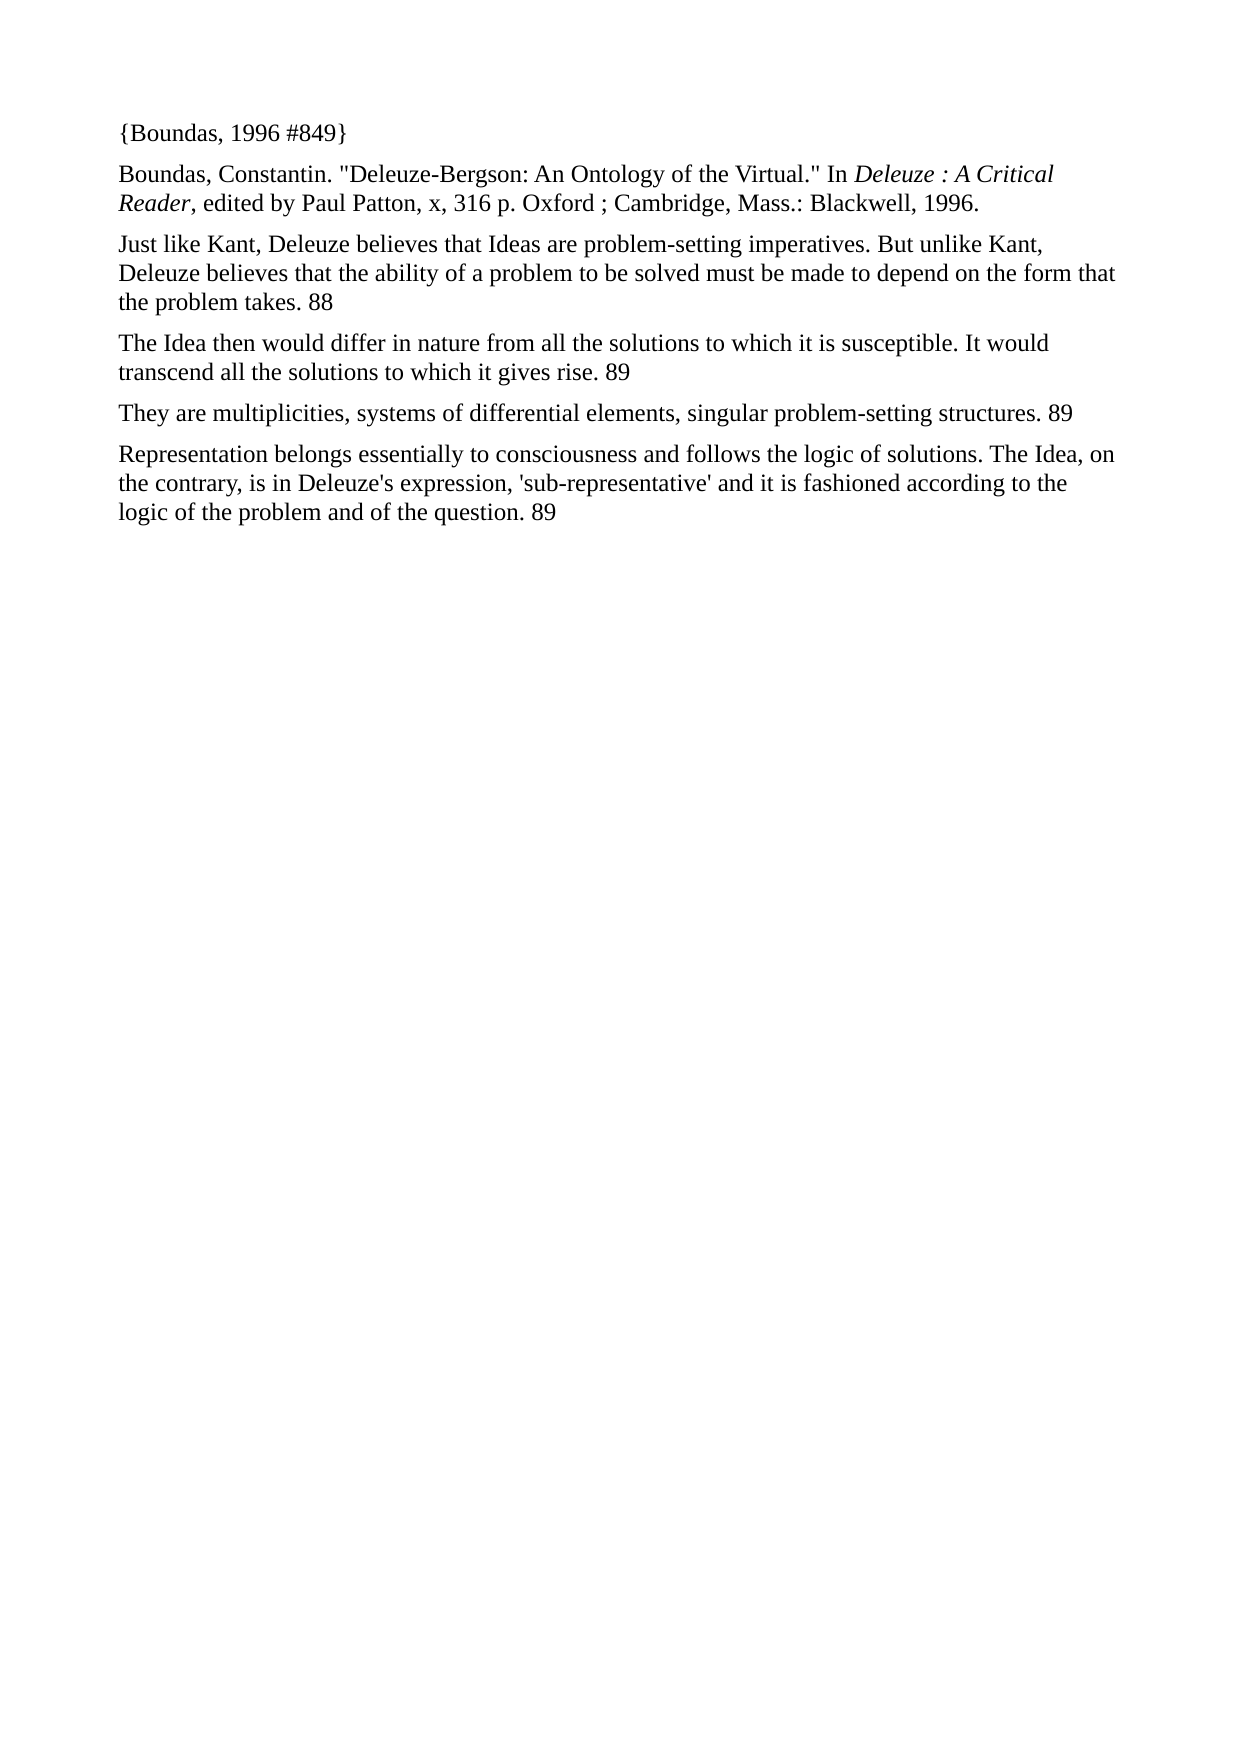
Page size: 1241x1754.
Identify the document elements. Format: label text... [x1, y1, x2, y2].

text Boundas, Constantin. "Deleuze-Bergson: An Ontology of the Virtual." In Deleuze : A Critical Reader, edited by Paul Patton, x, 316 p. Oxford ; Cambridge, Mass.: Blackwell, 1996. [118, 159, 1122, 217]
text {Boundas, 1996 #849} [118, 118, 1122, 147]
text Just like Kant, Deleuze believes that Ideas are problem-setting imperatives. But unlike Kant, Deleuze believes that the ability of a problem to be solved must be made to depend on the form that the problem takes. 88 [118, 229, 1122, 316]
text The Idea then would differ in nature from all the solutions to which it is susceptible. It would transcend all the solutions to which it gives rise. 89 [118, 328, 1122, 386]
text Representation belongs essentially to consciousness and follows the logic of solutions. The Idea, on the contrary, is in Deleuze's expression, 'sub-representative' and it is fashioned according to the logic of the problem and of the question. 89 [118, 439, 1122, 526]
text They are multiplicities, systems of differential elements, singular problem-setting structures. 89 [118, 398, 1122, 427]
